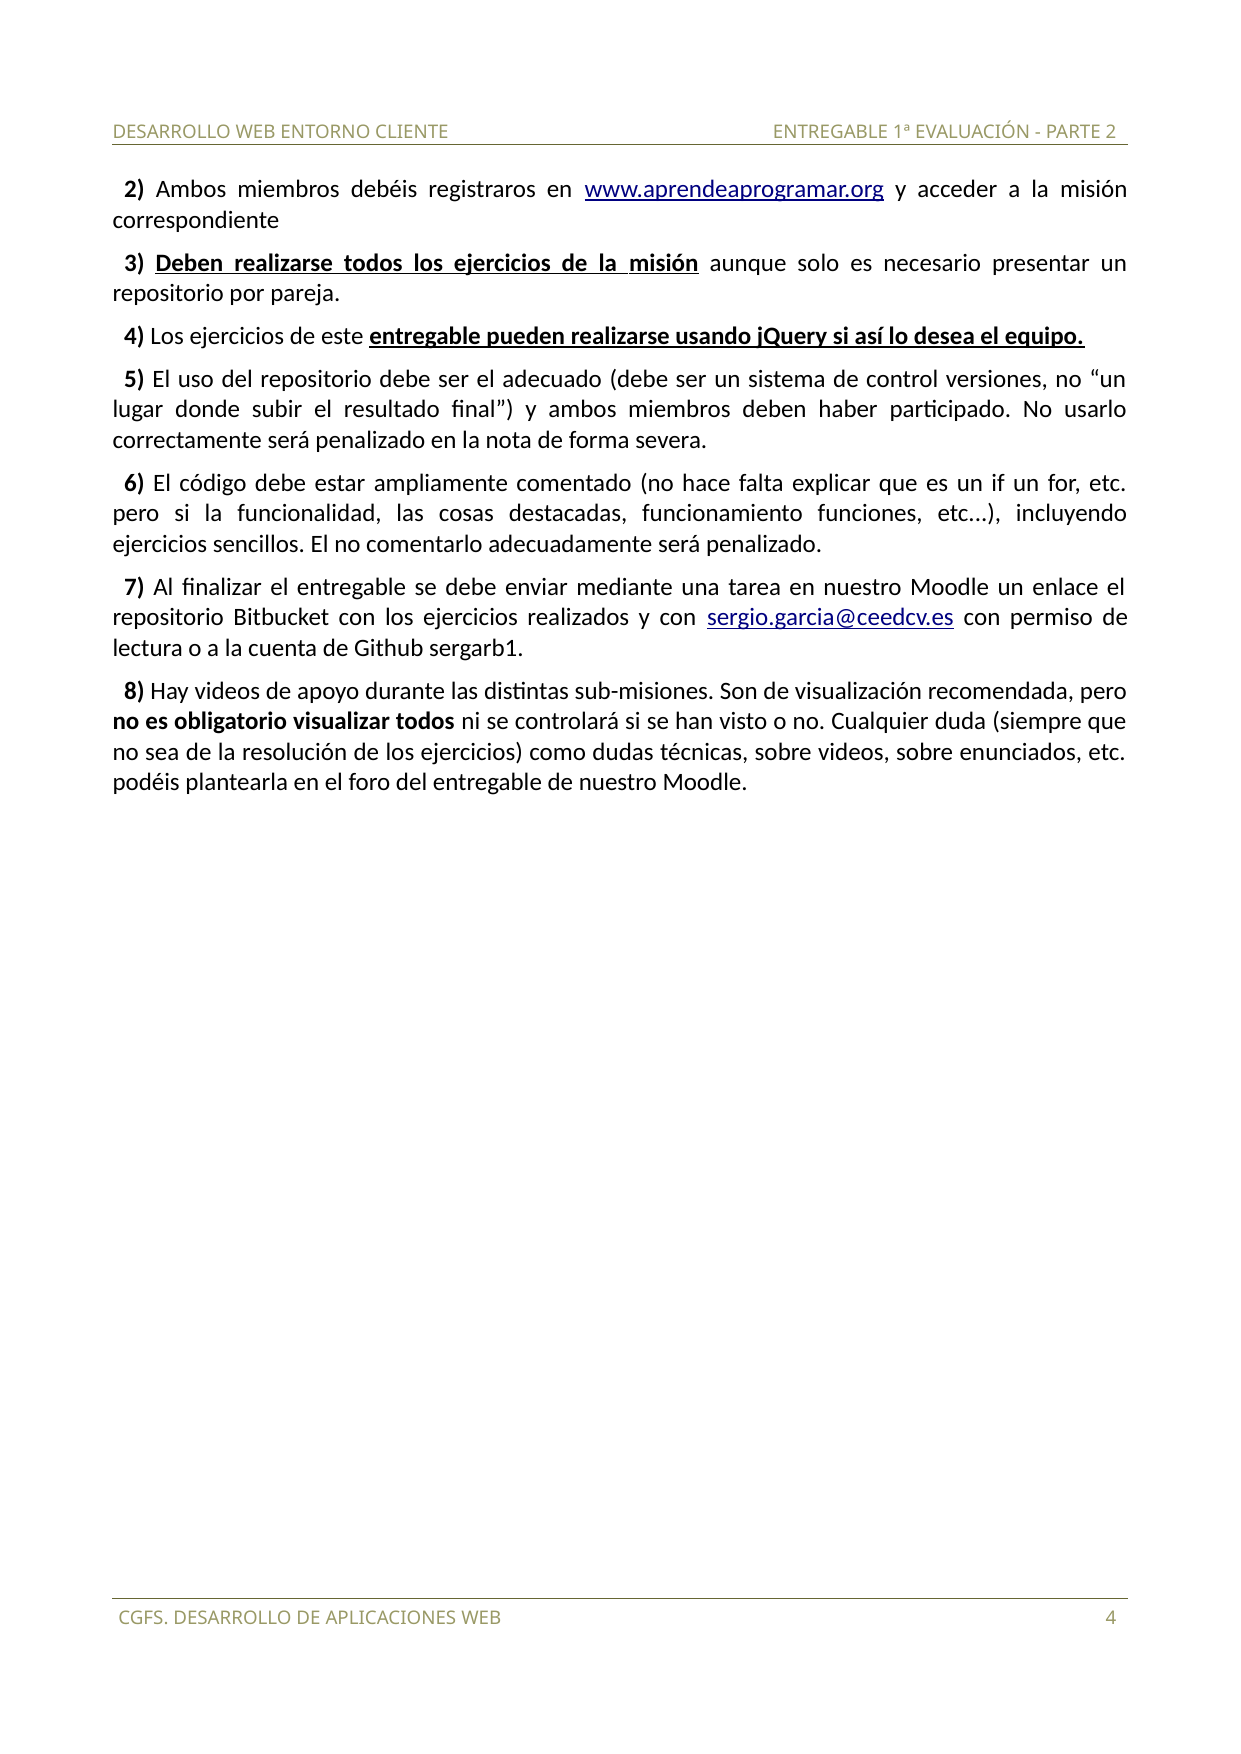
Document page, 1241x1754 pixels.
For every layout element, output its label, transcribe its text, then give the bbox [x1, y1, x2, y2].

text 7) Al finalizar el entregable se debe enviar mediante una tarea en nuestro Moodle un enlace el repositorio Bitbucket con los ejercicios realizados y con sergio.garcia@ceedcv.es con permiso de lectura o a la cuenta de Github sergarb1. [112, 571, 1128, 662]
text 8) Hay videos de apoyo durante las distintas sub-misiones. Son de visualización recomendada, pero no es obligatorio visualizar todos ni se controlará si se han visto o no. Cualquier duda (siempre que no sea de la resolución de los ejercicios) como dudas técnicas, sobre videos, sobre enunciados, etc. podéis plantearla en el foro del entregable de nuestro Moodle. [112, 675, 1128, 797]
text 5) El uso del repositorio debe ser el adecuado (debe ser un sistema de control versiones, no “un lugar donde subir el resultado final”) y ambos miembros deben haber participado. No usarlo correctamente será penalizado en la nota de forma severa. [112, 363, 1128, 454]
text 4) Los ejercicios de este entregable pueden realizarse usando jQuery si así lo desea el equipo. [112, 320, 1128, 351]
text 2) Ambos miembros debéis registraros en www.aprendeaprogramar.org y acceder a la misión correspondiente [112, 173, 1128, 234]
text 6) El código debe estar ampliamente comentado (no hace falta explicar que es un if un for, etc. pero si la funcionalidad, las cosas destacadas, funcionamiento funciones, etc...), incluyendo ejercicios sencillos. El no comentarlo adecuadamente será penalizado. [112, 467, 1128, 558]
text 3) Deben realizarse todos los ejercicios de la misión aunque solo es necesario presentar un repositorio por pareja. [112, 247, 1128, 308]
